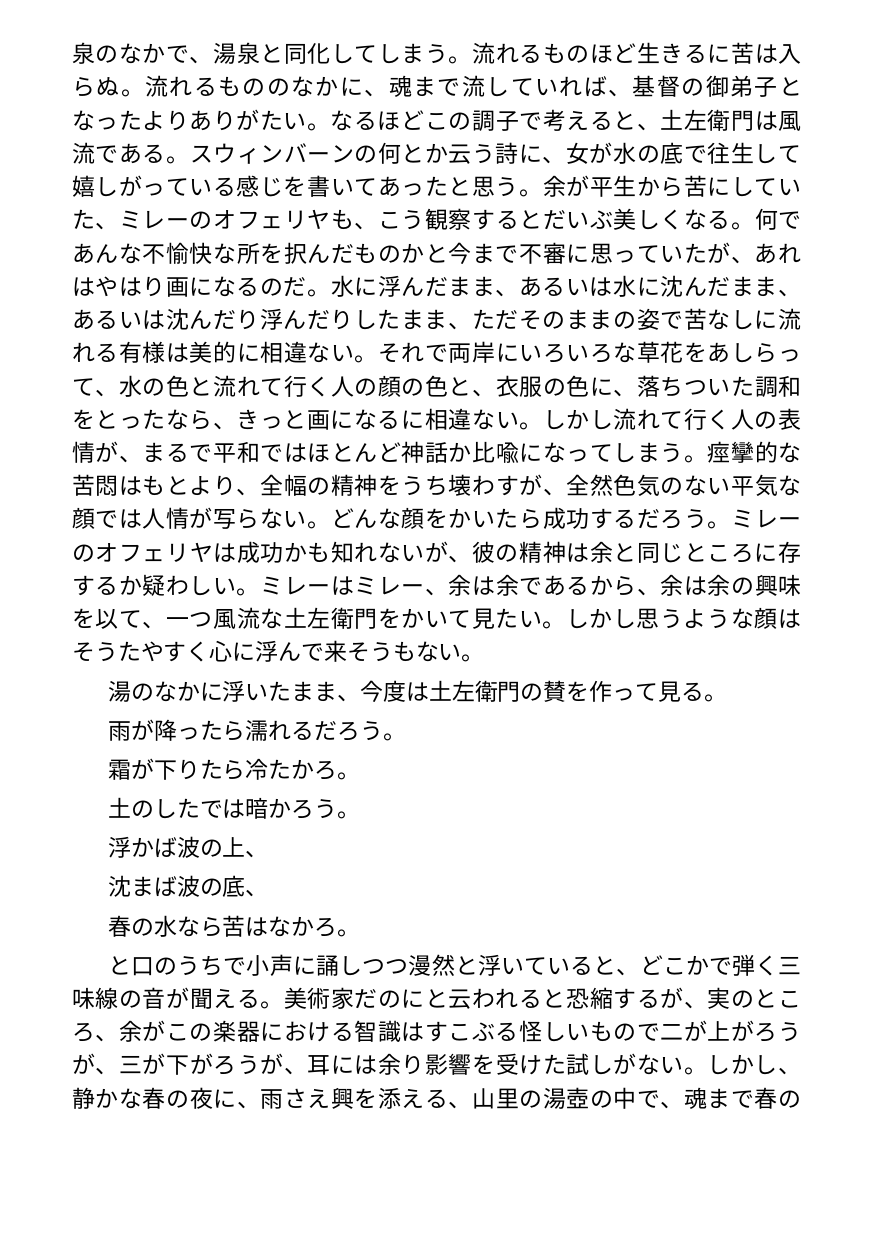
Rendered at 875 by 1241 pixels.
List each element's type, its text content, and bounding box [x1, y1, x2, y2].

text 霜が下りたら冷たかろ。 [72, 752, 802, 785]
text 土のしたでは暗かろう。 [72, 791, 802, 824]
text 湯のなかに浮いたまま、今度は土左衛門の賛を作って見る。 [72, 673, 802, 707]
text 春の水なら苦はなかろ。 [72, 908, 802, 942]
text と口のうちで小声に誦しつつ漫然と浮いていると、どこかで弾く三味線の音が聞える。美術家だのにと云われると恐縮するが、実のところ、余がこの楽器における智識はすこぶる怪しいもので二が上がろうが、三が下がろうが、耳には余り影響を受けた試しがない。しかし、静かな春の夜に、雨さえ興を添える、山里の湯壺の中で、魂まで春の [72, 947, 802, 1114]
text 泉のなかで、湯泉と同化してしまう。流れるものほど生きるに苦は入らぬ。流れるもののなかに、魂まで流していれば、基督の御弟子となったよりありがたい。なるほどこの調子で考えると、土左衛門は風流である。スウィンバーンの何とか云う詩に、女が水の底で往生して嬉しがっている感じを書いてあったと思う。余が平生から苦にしていた、ミレーのオフェリヤも、こう観察するとだいぶ美しくなる。何であんな不愉快な所を択んだものかと今まで不審に思っていたが、あれはやはり画になるのだ。水に浮んだまま、あるいは水に沈んだまま、あるいは沈んだり浮んだりしたまま、ただそのままの姿で苦なしに流れる有様は美的に相違ない。それで両岸にいろいろな草花をあしらって、水の色と流れて行く人の顔の色と、衣服の色に、落ちついた調和をとったなら、きっと画になるに相違ない。しかし流れて行く人の表情が、まるで平和ではほとんど神話か比喩になってしまう。痙攣的な苦悶はもとより、全幅の精神をうち壊わすが、全然色気のない平気な顔では人情が写らない。どんな顔をかいたら成功するだろう。ミレーのオフェリヤは成功かも知れないが、彼の精神は余と同じところに存するか疑わしい。ミレーはミレー、余は余であるから、余は余の興味を以て、一つ風流な土左衛門をかいて見たい。しかし思うような顔はそうたやすく心に浮んで来そうもない。 [72, 36, 802, 667]
text 浮かば波の上、 [72, 830, 802, 863]
text 沈まば波の底、 [72, 869, 802, 902]
text 雨が降ったら濡れるだろう。 [72, 712, 802, 746]
